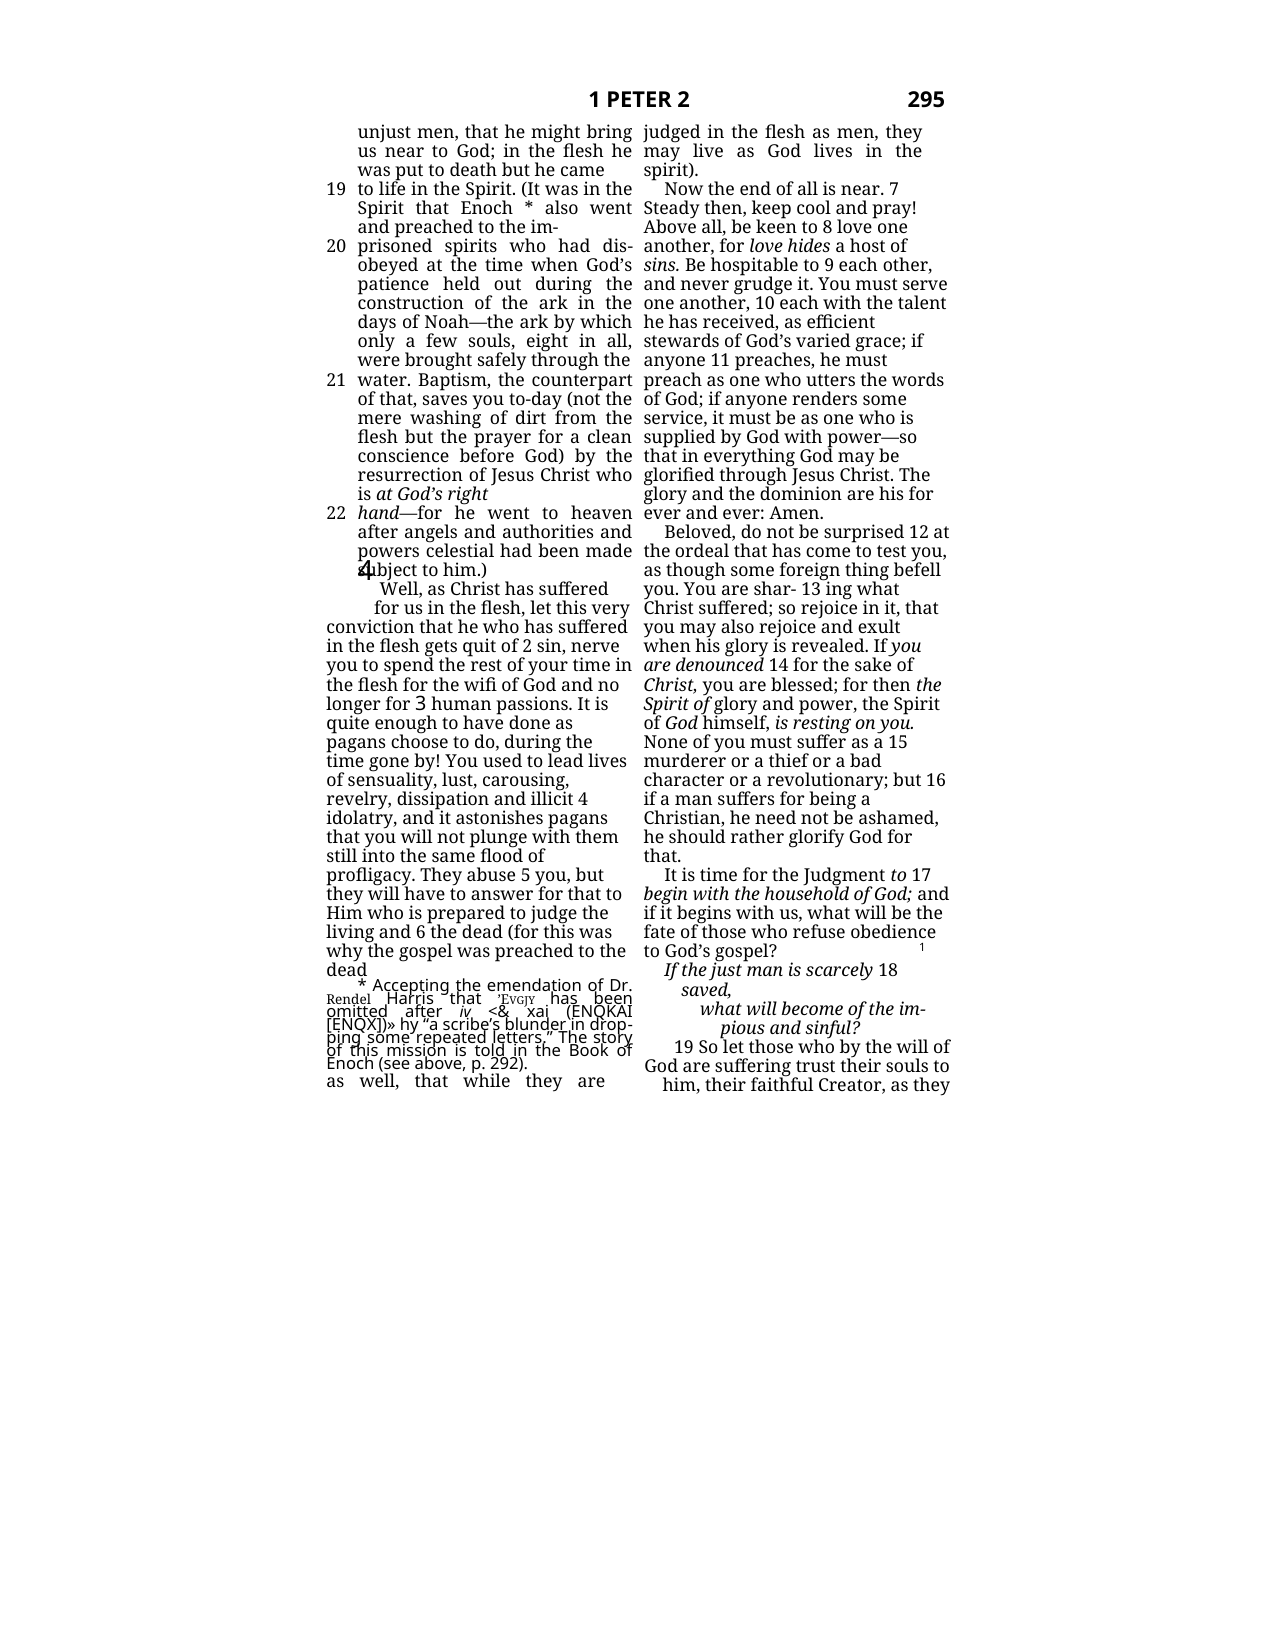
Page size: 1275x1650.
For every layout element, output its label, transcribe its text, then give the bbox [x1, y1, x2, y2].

text Now the end of all is near. 7 Steady then, keep cool and pray! Above all, be keen to 8 love one another, for love hides a host of sins. Be hospitable to 9 each other, and never grudge it. You must serve one another, 10 each with the talent he has re­ceived, as efficient stewards of God’s varied grace; if anyone 11 preaches, he must preach as one who utters the words of God; if anyone renders some service, it must be as one who is supplied by God with power—so that in everything God may be glorified through Jesus Christ. The glory and the dominion are his for ever and ever: Amen. [643, 180, 950, 523]
text * Accepting the emendation of Dr. Rendel Harris that ’Evgjy has been omitted after iv <& xai (ENQKAI [ENQX])» hy “a scribe’s blunder in drop­ping some repeated letters.” The story of this mission is told in the Book of Enoch (see above, p. 292). [326, 981, 633, 1072]
text 19 So let those who by the will of God are suffering trust their souls to him, their faithful Crea­tor, as they [643, 1038, 950, 1095]
list prisoned spirits who had dis­obeyed at the time when God’s patience held out during the construction of the ark in the days of Noah—the ark by which only a few souls, eight in all, were brought safely through the [326, 237, 633, 371]
text 4 Well, as Christ has suffered for us in the flesh, let this very conviction that he who has suffered in the flesh gets quit of 2 sin, nerve you to spend the rest of your time in the flesh for the wifi of God and no longer for 3 human passions. It is quite enough to have done as pagans choose to do, during the time gone by! You used to lead lives of sensuality, lust, carousing, revelry, dissipation and illicit 4 idolatry, and it astonishes pa­gans that you will not plunge with them still into the same flood of profligacy. They abuse 5 you, but they will have to an­swer for that to Him who is pre­pared to judge the living and 6 the dead (for this was why the gospel was preached to the dead [326, 580, 633, 981]
list hand—for he went to heaven after angels and authorities and powers celestial had been made subject to him.) [326, 504, 633, 580]
text It is time for the Judgment to 17 begin with the household of God; and if it begins with us, what will be the fate of those who refuse obedience to God’s gospel? 1 [643, 866, 950, 962]
text judged in the flesh as men, they may live as God lives in the spirit). [643, 123, 923, 180]
list water. Baptism, the counter­part of that, saves you to-day (not the mere washing of dirt from the flesh but the prayer for a clean conscience before God) by the resurrection of Jesus Christ who is at God’s right [326, 371, 633, 504]
list to life in the Spirit. (It was in the Spirit that Enoch * also went and preached to the im- [326, 180, 633, 237]
text unjust men, that he might bring us near to God; in the flesh he was put to death but he came [357, 123, 633, 180]
text what will become of the im­pious and sinful? [699, 1000, 950, 1038]
text If the just man is scarcely 18 saved, [664, 962, 950, 1000]
text as well, that while they are [326, 1072, 606, 1091]
text Beloved, do not be surprised 12 at the ordeal that has come to test you, as though some foreign thing befell you. You are shar- 13 ing what Christ suffered; so re­joice in it, that you may also re­joice and exult when his glory is revealed. If you are denounced 14 for the sake of Christ, you are blessed; for then the Spirit of glory and power, the Spirit of God himself, is resting on you. None of you must suffer as a 15 murderer or a thief or a bad character or a revolutionary; but 16 if a man suffers for being a Christian, he need not be ashamed, he should rather glo­rify God for that. [643, 523, 950, 866]
